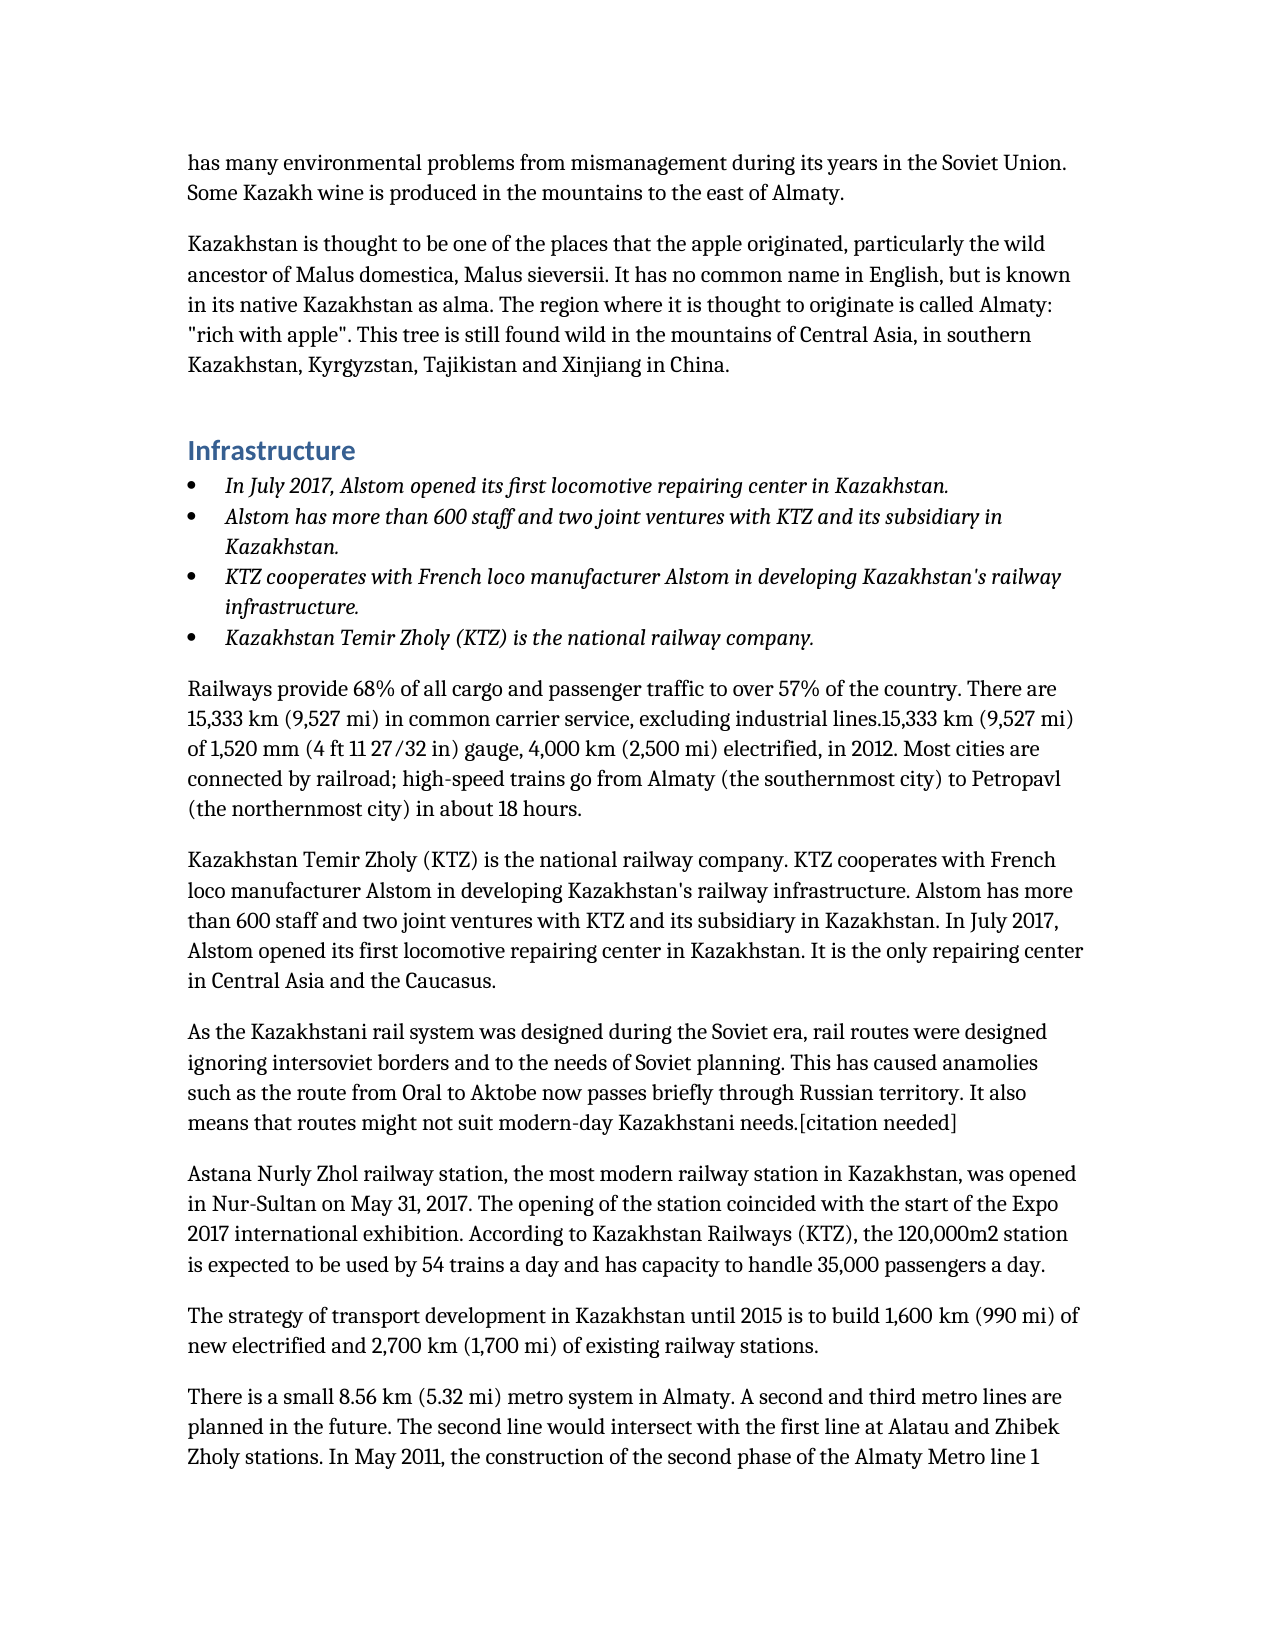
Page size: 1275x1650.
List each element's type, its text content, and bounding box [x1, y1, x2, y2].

text Kazakhstan Temir Zholy (KTZ) is the national railway company. KTZ cooperates with French loco manufacturer Alstom in developing Kazakhstan's railway infrastructure. Alstom has more than 600 staff and two joint ventures with KTZ and its subsidiary in Kazakhstan. In July 2017, Alstom opened its first locomotive repairing center in Kazakhstan. It is the only repairing center in Central Asia and the Caucasus. [187, 847, 1087, 994]
list KTZ cooperates with French loco manufacturer Alstom in developing Kazakhstan's railway infrastructure. [187, 564, 1087, 620]
text As the Kazakhstani rail system was designed during the Soviet era, rail routes were designed ignoring intersoviet borders and to the needs of Soviet planning. This has caused anamolies such as the route from Oral to Aktobe now passes briefly through Russian territory. It also means that routes might not suit modern-day Kazakhstani needs.[citation needed] [187, 1019, 1087, 1136]
list Kazakhstan Temir Zholy (KTZ) is the national railway company. [187, 624, 1087, 651]
text has many environmental problems from mismanagement during its years in the Soviet Union. Some Kazakh wine is produced in the mountains to the east of Almaty. [187, 150, 1087, 207]
text Railways provide 68% of all cargo and passenger traffic to over 57% of the country. There are 15,333 km (9,527 mi) in common carrier service, excluding industrial lines.15,333 km (9,527 mi) of 1,520 mm (4 ft 11 27⁄32 in) gauge, 4,000 km (2,500 mi) electrified, in 2012. Most cities are connected by railroad; high-speed trains go from Almaty (the southernmost city) to Petropavl (the northernmost city) in about 18 hours. [187, 675, 1087, 822]
text Astana Nurly Zhol railway station, the most modern railway station in Kazakhstan, was opened in Nur-Sultan on May 31, 2017. The opening of the station coincided with the start of the Expo 2017 international exhibition. According to Kazakhstan Railways (KTZ), the 120,000m2 station is expected to be used by 54 trains a day and has capacity to handle 35,000 passengers a day. [187, 1161, 1087, 1278]
text There is a small 8.56 km (5.32 mi) metro system in Almaty. A second and third metro lines are planned in the future. The second line would intersect with the first line at Alatau and Zhibek Zholy stations. In May 2011, the construction of the second phase of the Almaty Metro line 1 [187, 1384, 1087, 1470]
text Kazakhstan is thought to be one of the places that the apple originated, particularly the wild ancestor of Malus domestica, Malus sieversii. It has no common name in English, but is known in its native Kazakhstan as alma. The region where it is thought to originate is called Almaty: "rich with apple". This tree is still found wild in the mountains of Central Asia, in southern Kazakhstan, Kyrgyzstan, Tajikistan and Xinjiang in China. [187, 231, 1087, 378]
list In July 2017, Alstom opened its first locomotive repairing center in Kazakhstan. [187, 473, 1087, 499]
subtitle Infrastructure [187, 432, 1087, 468]
list Alstom has more than 600 staff and two joint ventures with KTZ and its subsidiary in Kazakhstan. [187, 503, 1087, 560]
text The strategy of transport development in Kazakhstan until 2015 is to build 1,600 km (990 mi) of new electrified and 2,700 km (1,700 mi) of existing railway stations. [187, 1302, 1087, 1359]
